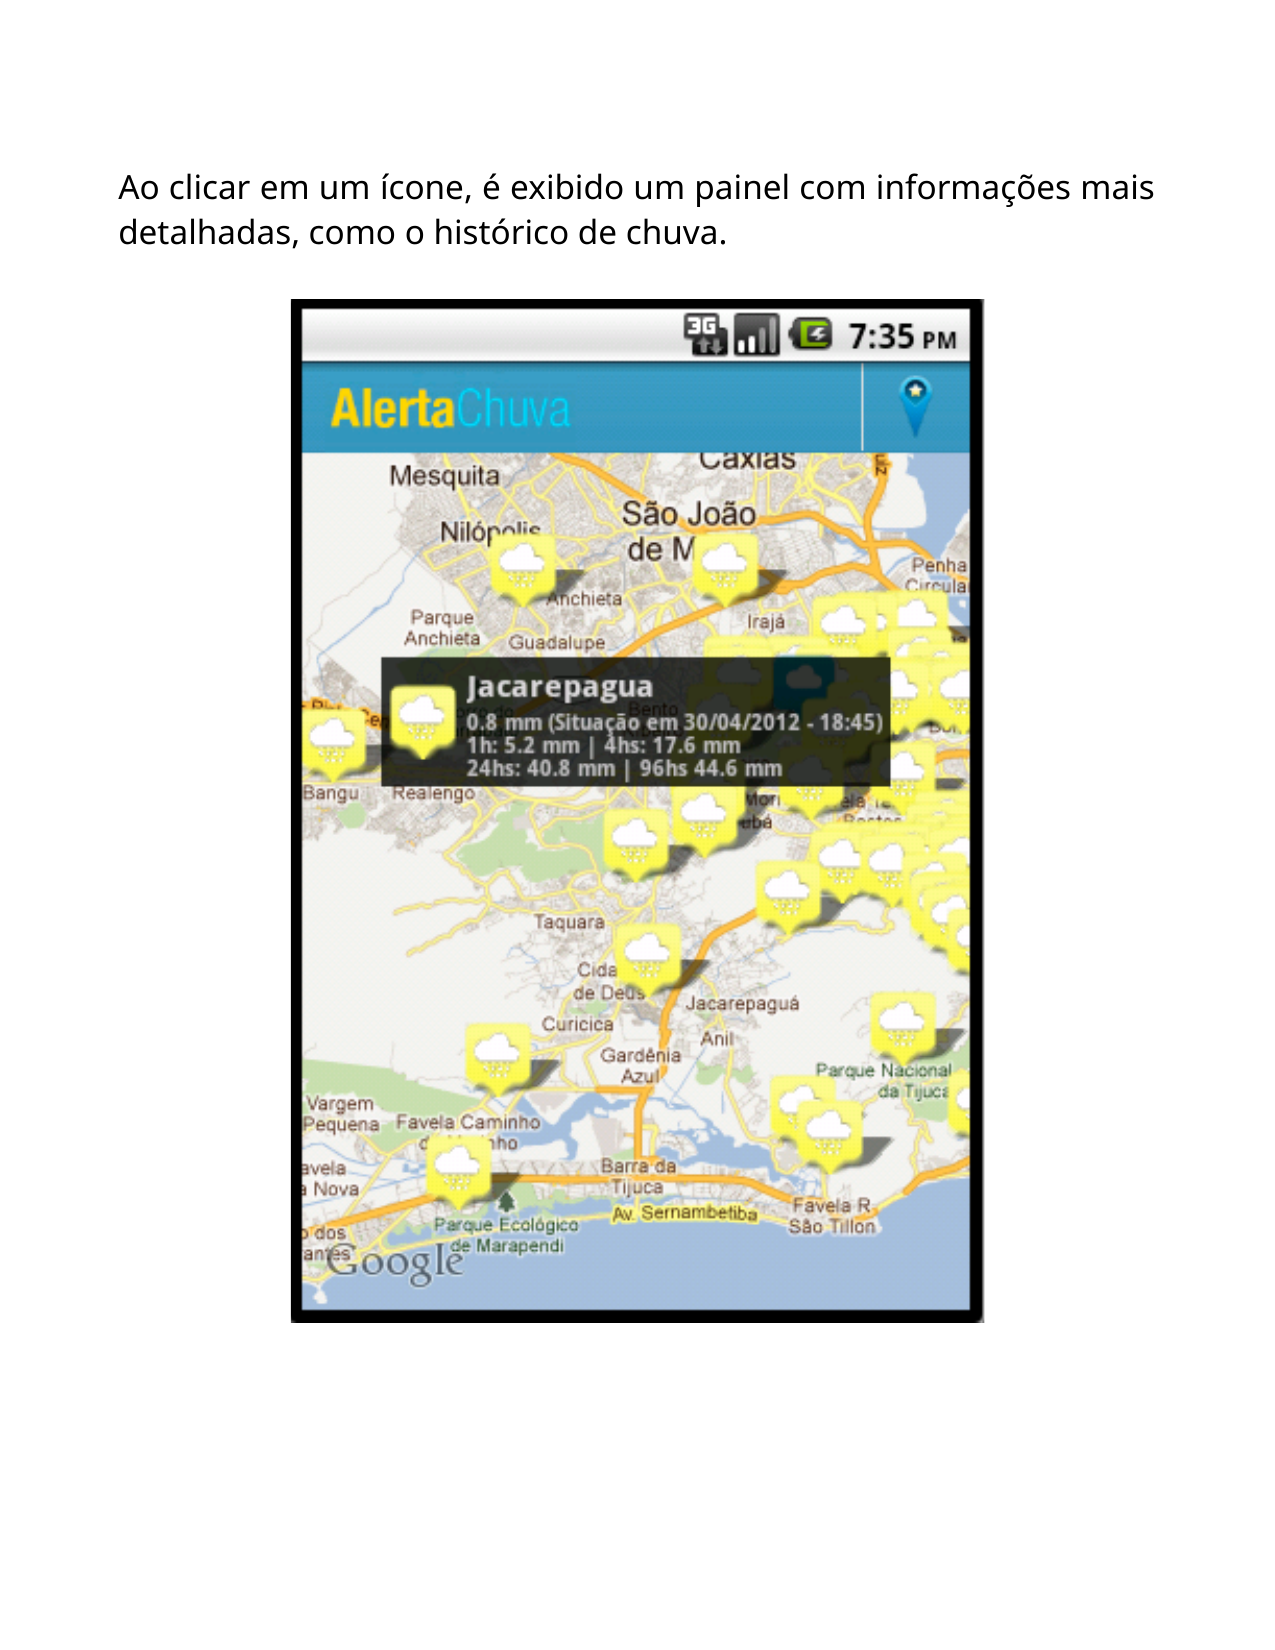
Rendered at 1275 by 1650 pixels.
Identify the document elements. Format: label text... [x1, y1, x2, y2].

text Ao clicar em um ícone, é exibido um painel com informações mais detalhadas, como o histórico de chuva. [118, 163, 1157, 254]
picture [290, 299, 985, 1323]
